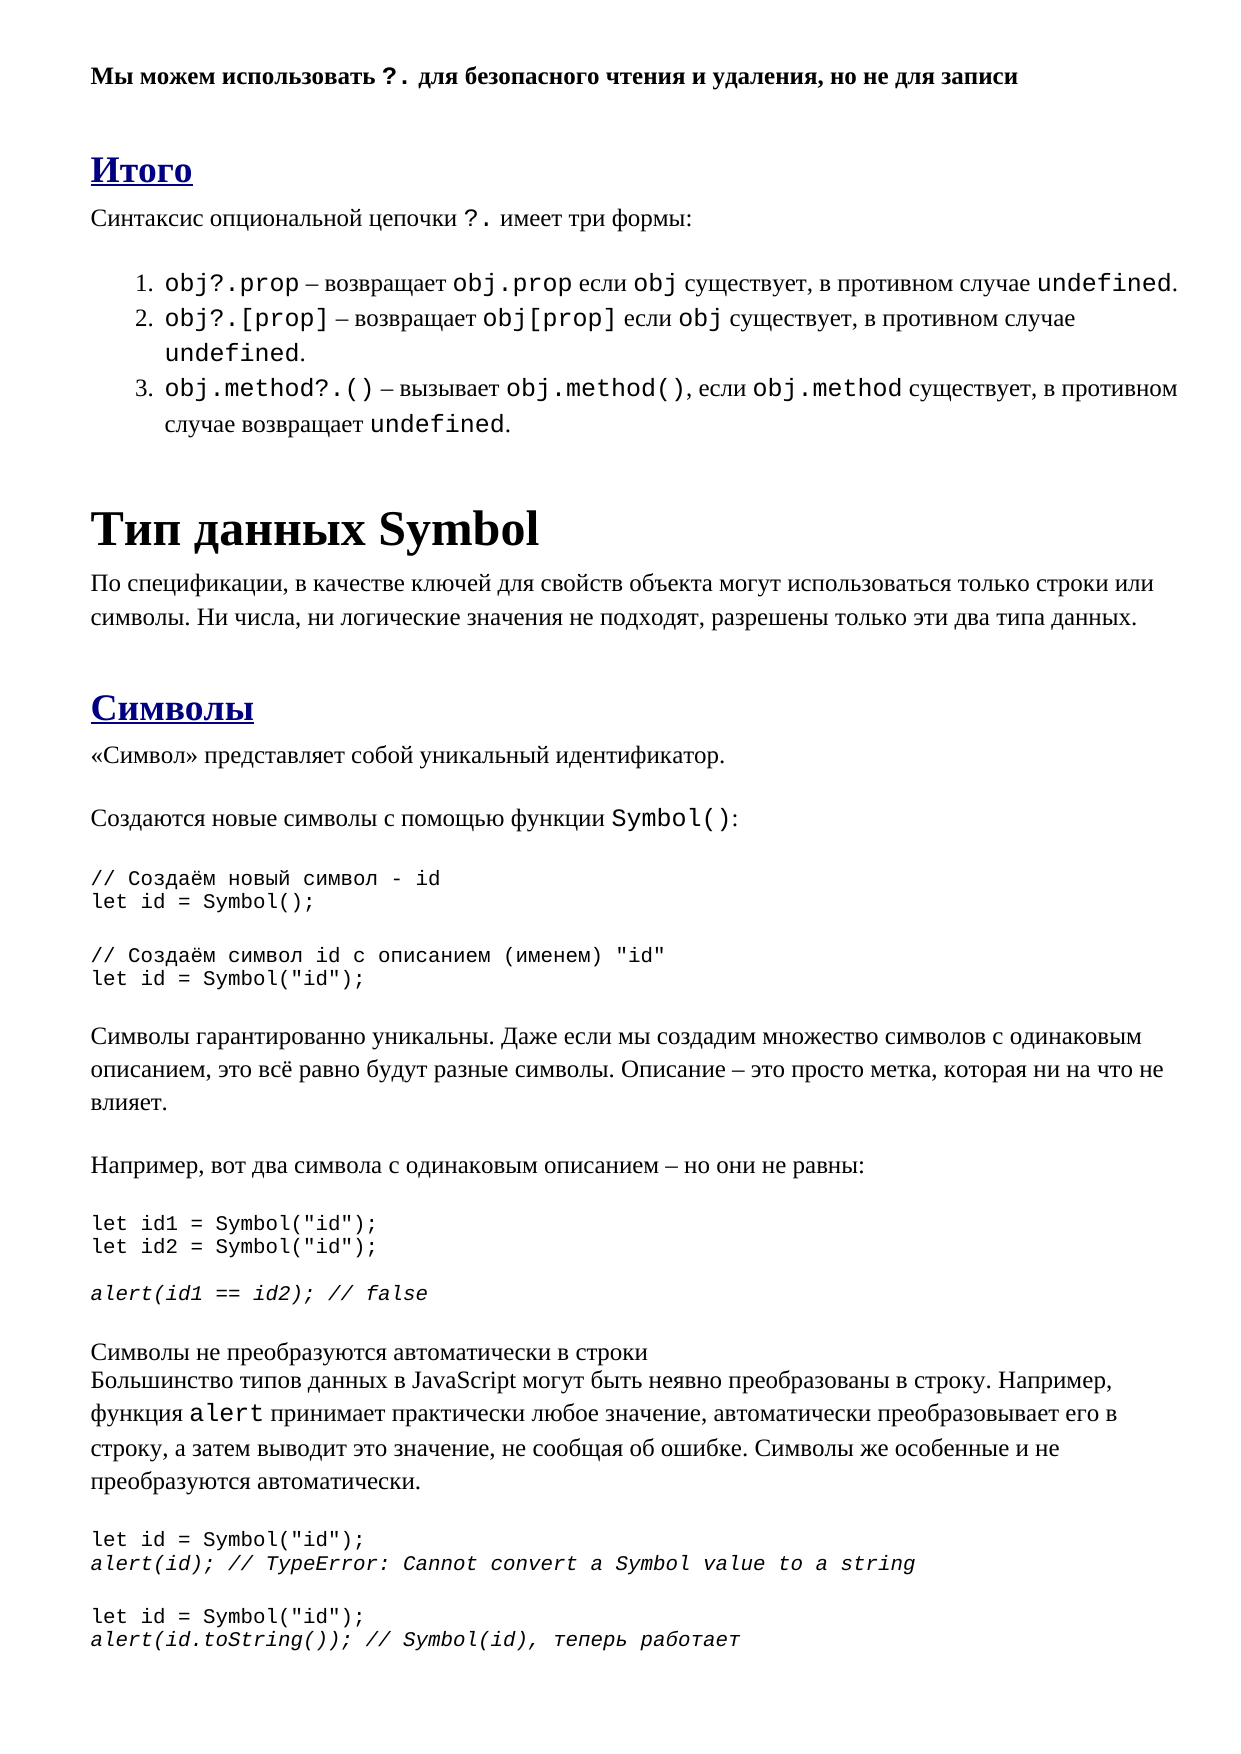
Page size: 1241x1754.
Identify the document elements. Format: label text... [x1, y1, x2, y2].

text let id = Symbol("id"); [90, 968, 1187, 992]
text let id1 = Symbol("id"); [90, 1212, 1187, 1236]
subtitle Итого [90, 147, 1187, 190]
text Синтаксис опциональной цепочки ?. имеет три формы: [90, 203, 1187, 233]
text «Символ» представляет собой уникальный идентификатор. [90, 741, 1187, 769]
list obj?.prop – возвращает obj.prop если obj существует, в противном случае undefined. [135, 268, 1187, 298]
text let id = Symbol("id"); [90, 1529, 1187, 1553]
text // Создаём символ id с описанием (именем) "id" [90, 945, 1187, 968]
text Символы гарантированно уникальны. Даже если мы создадим множество символов с одинаковым описанием, это всё равно будут разные символы. Описание – это просто метка, которая ни на что не влияет. [90, 1021, 1187, 1116]
text Большинство типов данных в JavaScript могут быть неявно преобразованы в строку. Например, функция alert принимает практически любое значение, автоматически преобразовывает его в строку, а затем выводит это значение, не сообщая об ошибке. Символы же особенные и не преобразуются автоматически. [90, 1365, 1187, 1495]
text let id2 = Symbol("id"); [90, 1236, 1187, 1260]
text let id = Symbol(); [90, 892, 1187, 915]
text Мы можем использовать ?. для безопасного чтения и удаления, но не для записи [90, 61, 1187, 92]
list obj.method?.() – вызывает obj.method(), если obj.method существует, в противном случае возвращает undefined. [135, 373, 1187, 439]
text По спецификации, в качестве ключей для свойств объекта могут использоваться только строки или символы. Ни числа, ни логические значения не подходят, разрешены только эти два типа данных. [90, 568, 1187, 630]
text alert(id1 == id2); // false [90, 1283, 1187, 1307]
text Создаются новые символы с помощью функции Symbol(): [90, 803, 1187, 834]
text // Создаём новый символ - id [90, 868, 1187, 892]
subtitle Символы [90, 685, 1187, 728]
list obj?.[prop] – возвращает obj[prop] если obj существует, в противном случае undefined. [135, 303, 1187, 369]
text alert(id); // TypeError: Cannot convert a Symbol value to a string [90, 1553, 1187, 1576]
text let id = Symbol("id"); [90, 1606, 1187, 1629]
text alert(id.toString()); // Symbol(id), теперь работает [90, 1629, 1187, 1653]
text Символы не преобразуются автоматически в строки [90, 1337, 1187, 1365]
subtitle Тип данных Symbol [90, 498, 1187, 556]
text Например, вот два символа с одинаковым описанием – но они не равны: [90, 1150, 1187, 1179]
